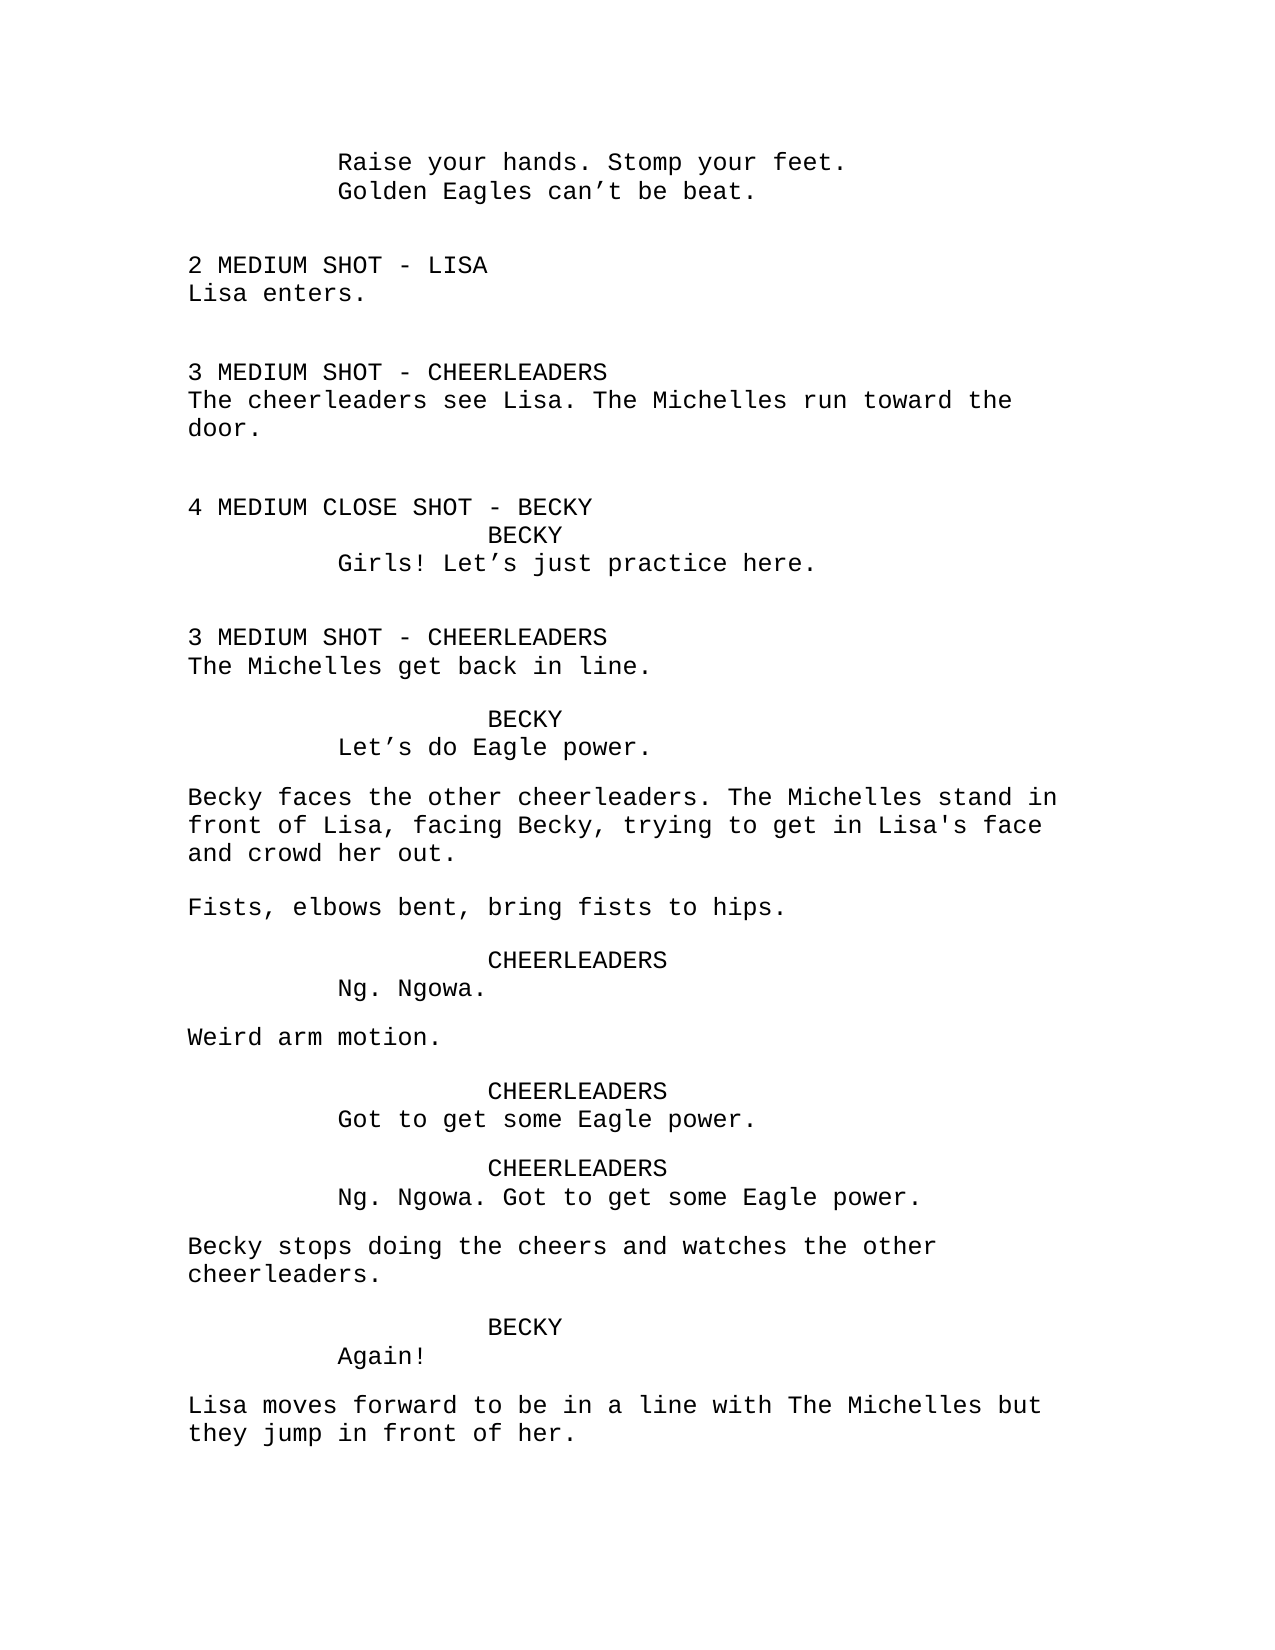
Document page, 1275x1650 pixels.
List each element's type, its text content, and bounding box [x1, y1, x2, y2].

text Lisa enters. [187, 281, 1087, 309]
text Raise your hands. Stomp your feet. Golden Eagles can’t be beat. [337, 150, 937, 207]
text Girls! Let’s just practice here. [337, 551, 937, 579]
text Ng. Ngowa. Got to get some Eagle power. [337, 1184, 937, 1212]
text Becky stops doing the cheers and watches the other cheerleaders. [187, 1233, 1087, 1290]
subtitle 3 MEDIUM SHOT - CHEERLEADERS [187, 625, 1087, 653]
text CHEERLEADERS [187, 1156, 1087, 1184]
text Let’s do Eagle power. [337, 735, 937, 763]
text CHEERLEADERS [187, 947, 1087, 976]
text BECKY [187, 522, 1087, 551]
text The Michelles get back in line. [187, 653, 1087, 682]
subtitle 4 MEDIUM CLOSE SHOT - BECKY [187, 494, 1087, 522]
subtitle 3 MEDIUM SHOT - CHEERLEADERS [187, 359, 1087, 387]
text Weird arm motion. [187, 1025, 1087, 1053]
text Becky faces the other cheerleaders. The Michelles stand in front of Lisa, facing Becky, trying to get in Lisa's face and crowd her out. [187, 784, 1087, 869]
text CHEERLEADERS [187, 1078, 1087, 1107]
text The cheerleaders see Lisa. The Michelles run toward the door. [187, 387, 1087, 444]
text Lisa moves forward to be in a line with The Michelles but they jump in front of her. [187, 1392, 1087, 1449]
text BECKY [187, 1315, 1087, 1343]
subtitle 2 MEDIUM SHOT - LISA [187, 252, 1087, 281]
text BECKY [187, 707, 1087, 735]
text Again! [337, 1343, 937, 1372]
text Ng. Ngowa. [337, 976, 937, 1004]
text Fists, elbows bent, bring fists to hips. [187, 894, 1087, 922]
text Got to get some Eagle power. [337, 1107, 937, 1135]
